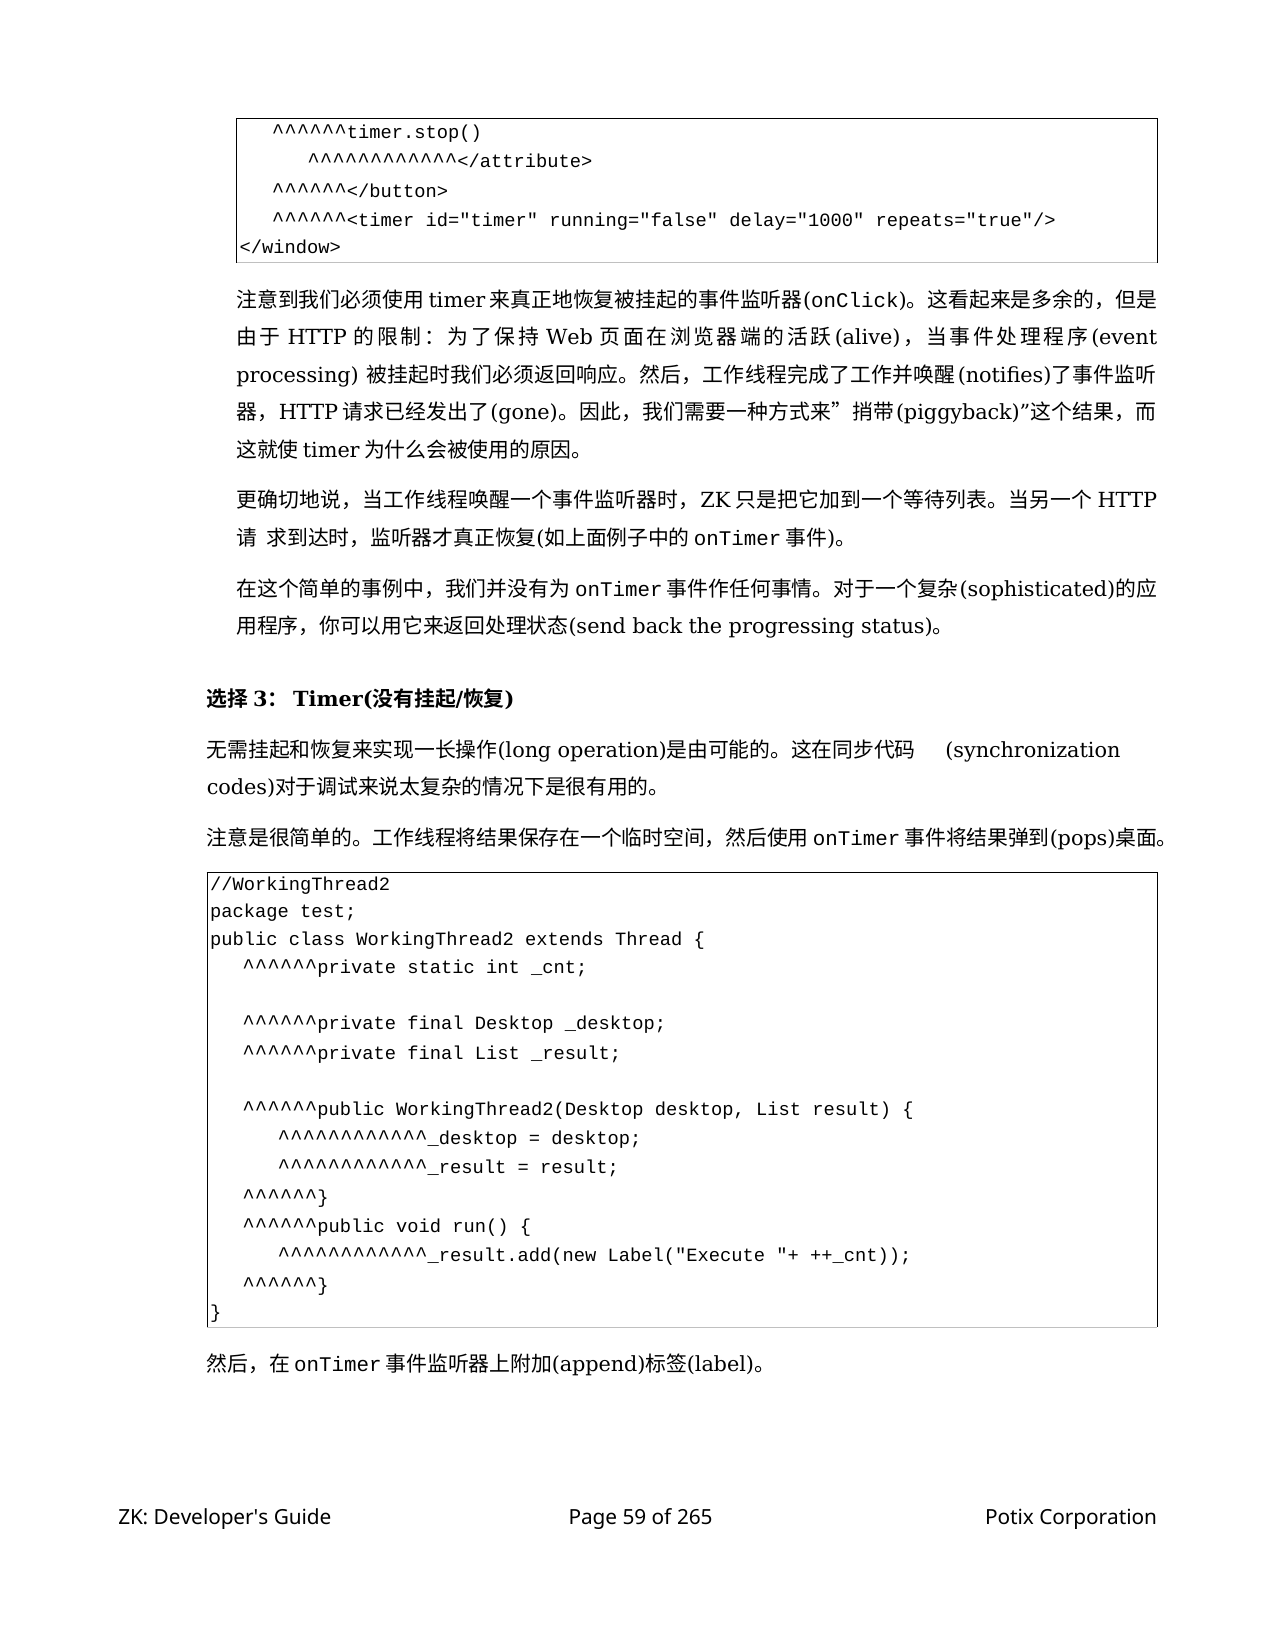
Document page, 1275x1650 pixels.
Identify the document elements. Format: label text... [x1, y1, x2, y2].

text 注意到我们必须使用timer来真正地恢复被挂起的事件监听器(onClick)。这看起来是多余的，但是由于HTTP的限制：为了保持Web页面在浏览器端的活跃(alive)，当事件处理程序(event processing) 被挂起时我们必须返回响应。然后，工作线程完成了工作并唤醒(notifies)了事件监听器，HTTP请求已经发出了(gone)。因此，我们需要一种方式来”捎带(piggyback)”这个结果，而这就使timer为什么会被使用的原因。 [236, 283, 1157, 463]
text public class WorkingThread2 extends Thread { ^^^^^^private static int _cnt; ^^^^^^private final Desktop _desktop; ^^^^^^private final List _result; ^^^^^^public WorkingThread2(Desktop desktop, List result) { ^^^^^^^^^^^^_desktop = desktop; ^^^^^^^^^^^^_result = result; ^^^^^^} ^^^^^^public void run() { ^^^^^^^^^^^^_result.add(new Label("Execute "+ ++_cnt)); ^^^^^^} } [208, 926, 1157, 1327]
text 在这个简单的事例中，我们并没有为onTimer事件作任何事情。对于一个复杂(sophisticated)的应用程序，你可以用它来返回处理状态(send back the progressing status)。 [236, 572, 1157, 640]
text 无需挂起和恢复来实现一长操作(long operation)是由可能的。这在同步代码 (synchronization codes)对于调试来说太复杂的情况下是很有用的。 [207, 733, 1157, 801]
text 更确切地说，当工作线程唤醒一个事件监听器时，ZK只是把它加到一个等待列表。当另一个HTTP请 求到达时，监听器才真正恢复(如上面例子中的onTimer事件)。 [236, 484, 1157, 552]
subtitle 选择 3： Timer(没有挂起/恢复) [207, 682, 1157, 712]
text ^^^^^^timer.stop() ^^^^^^^^^^^^</attribute> ^^^^^^</button> ^^^^^^<timer id="timer" running="false" delay="1000" repeats="true"/> </window> [237, 119, 1157, 262]
text 然后，在onTimer事件监听器上附加(append)标签(label)。 [207, 1348, 1157, 1378]
text package test; [208, 899, 1157, 923]
text //WorkingThread2 [208, 873, 1157, 896]
text 注意是很简单的。工作线程将结果保存在一个临时空间，然后使用onTimer事件将结果弹到(pops)桌面。 [207, 821, 1157, 851]
